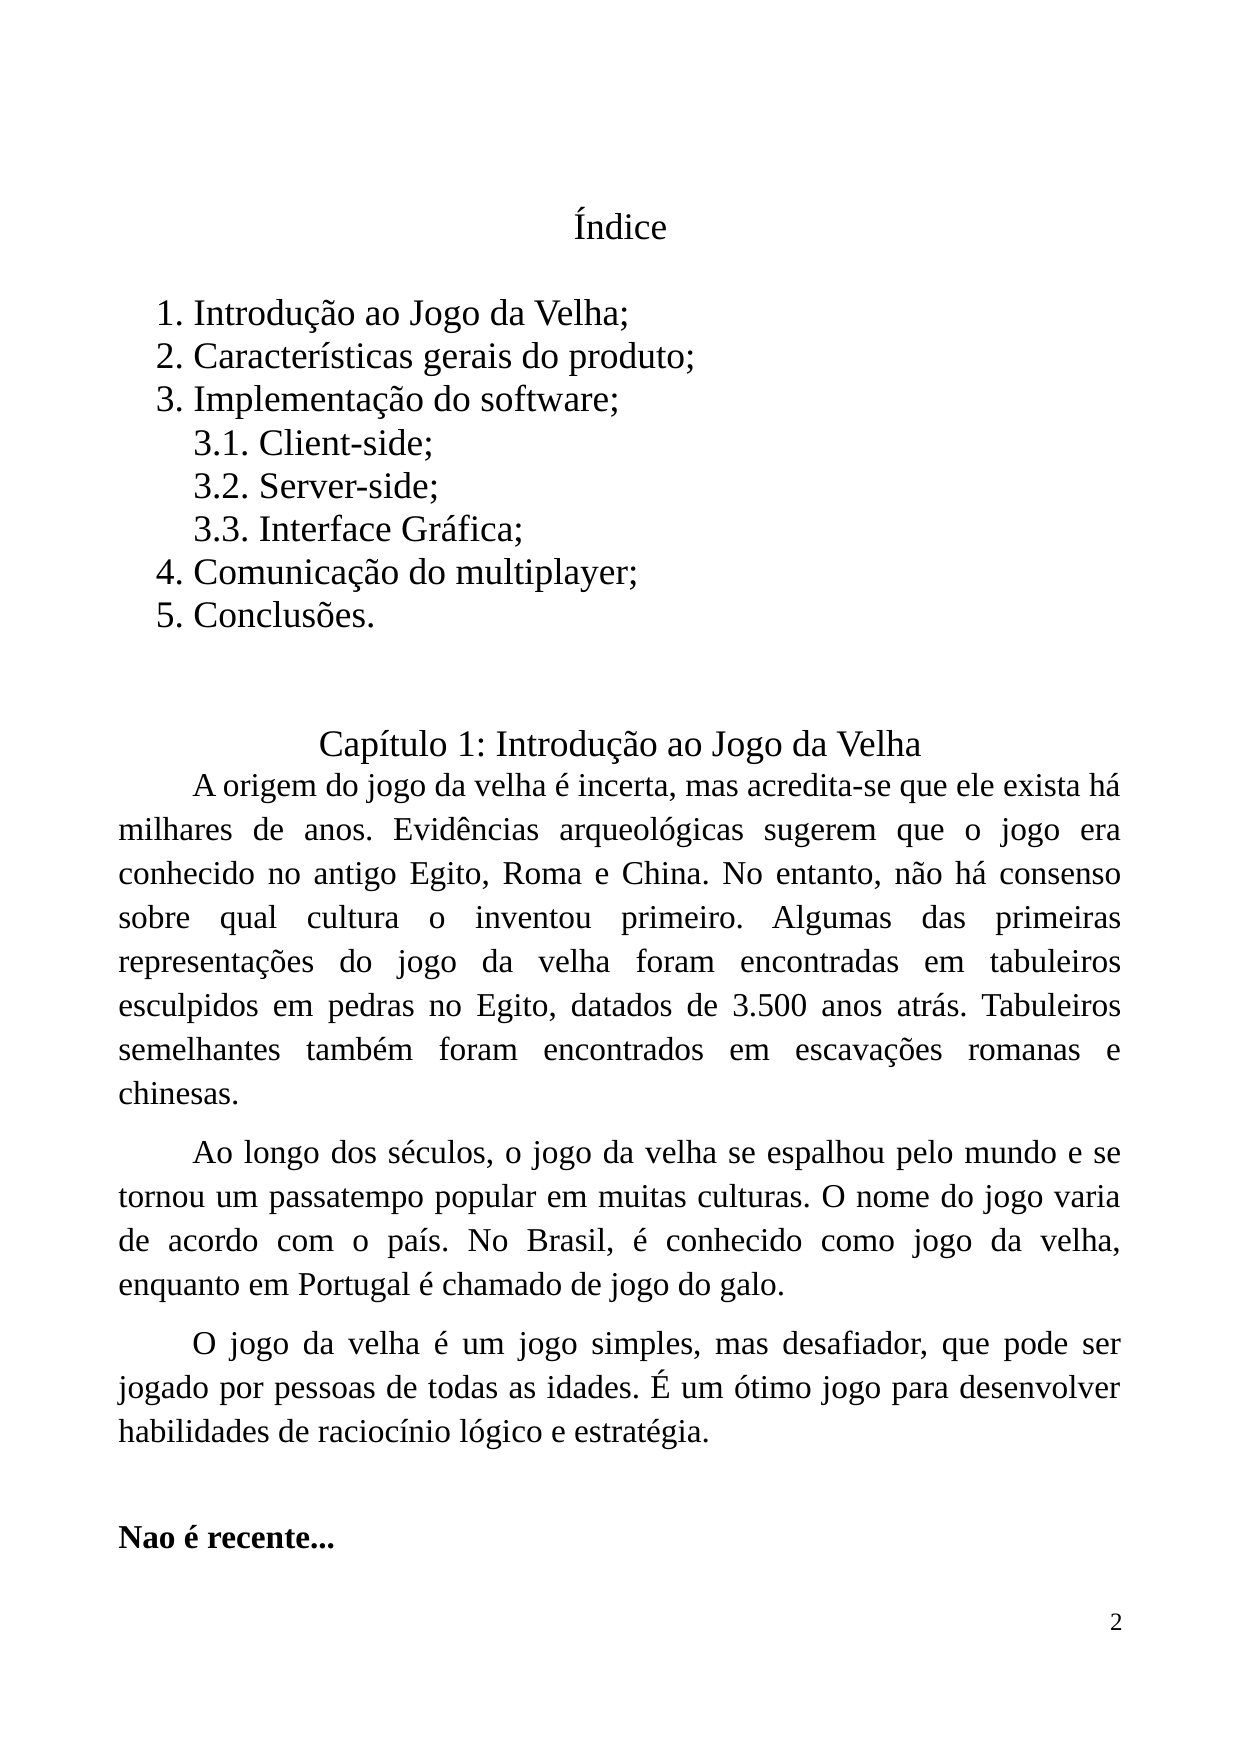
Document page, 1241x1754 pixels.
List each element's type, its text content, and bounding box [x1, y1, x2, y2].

text O jogo da velha é um jogo simples, mas desafiador, que pode ser jogado por pessoas de todas as idades. É um ótimo jogo para desenvolver habilidades de raciocínio lógico e estratégia. [118, 1323, 1122, 1449]
list 3.2. Server-side; [156, 463, 1122, 506]
list Implementação do software; [156, 377, 1122, 420]
list Comunicação do multiplayer; [156, 549, 1122, 592]
text A origem do jogo da velha é incerta, mas acredita-se que ele exista há milhares de anos. Evidências arqueológicas sugerem que o jogo era conhecido no antigo Egito, Roma e China. No entanto, não há consenso sobre qual cultura o inventou primeiro. Algumas das primeiras representações do jogo da velha foram encontradas em tabuleiros esculpidos em pedras no Egito, datados de 3.500 anos atrás. Tabuleiros semelhantes também foram encontrados em escavações romanas e chinesas. [118, 765, 1122, 1112]
text Capítulo 1: Introdução ao Jogo da Velha [118, 722, 1122, 765]
list 3.3. Interface Gráfica; [156, 506, 1122, 549]
text Ao longo dos séculos, o jogo da velha se espalhou pelo mundo e se tornou um passatempo popular em muitas culturas. O nome do jogo varia de acordo com o país. No Brasil, é conhecido como jogo da velha, enquanto em Portugal é chamado de jogo do galo. [118, 1132, 1122, 1303]
list Introdução ao Jogo da Velha; [156, 291, 1122, 334]
list 3.1. Client-side; [156, 420, 1122, 463]
text Nao é recente... [118, 1517, 1122, 1556]
list Características gerais do produto; [156, 334, 1122, 377]
list Conclusões. [156, 592, 1122, 636]
text Índice [118, 204, 1122, 247]
